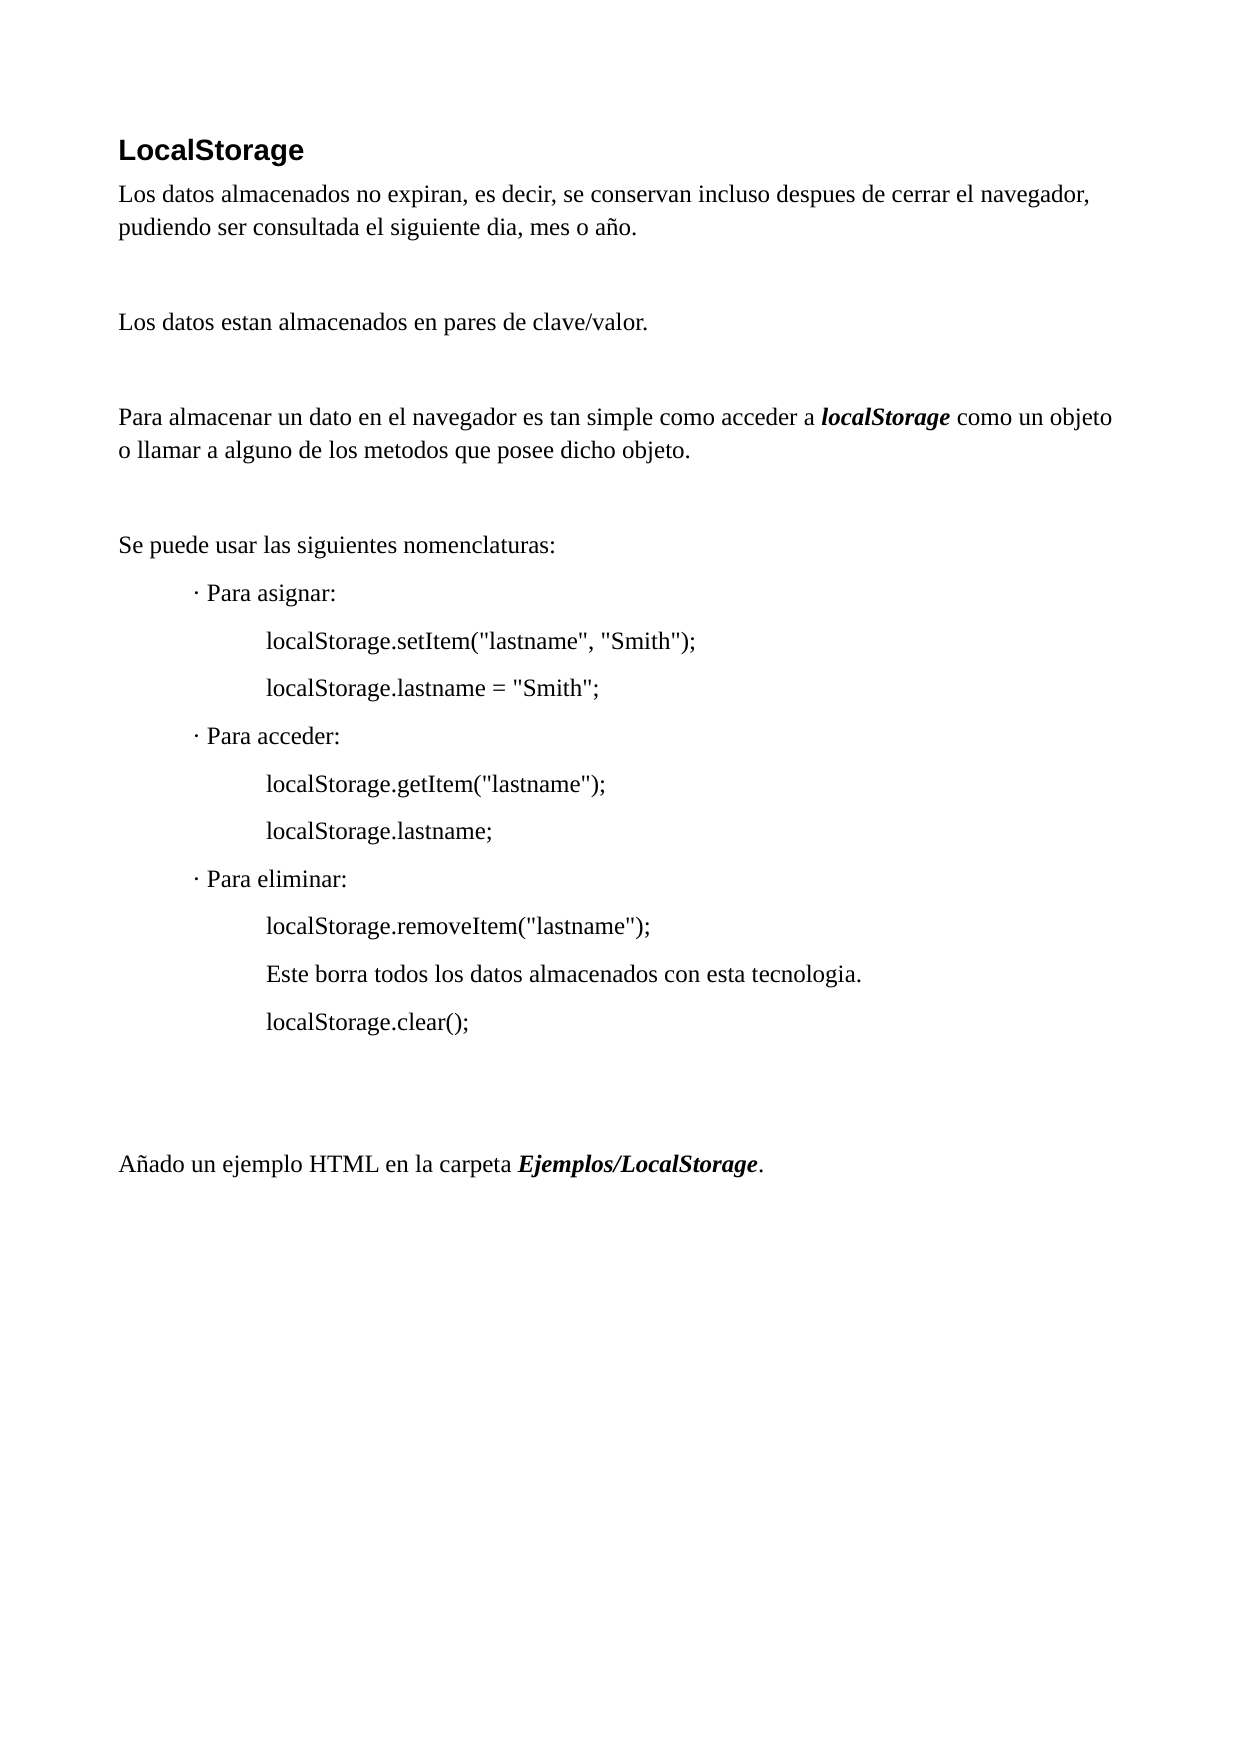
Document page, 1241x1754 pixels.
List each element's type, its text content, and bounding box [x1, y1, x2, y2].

text · Para eliminar: [118, 864, 1122, 893]
text localStorage.setItem("lastname", "Smith"); [118, 626, 1122, 654]
text localStorage.clear(); [118, 1007, 1122, 1035]
text Para almacenar un dato en el navegador es tan simple como acceder a localStorage como un objeto o llamar a alguno de los metodos que posee dicho objeto. [118, 402, 1122, 464]
text · Para asignar: [118, 578, 1122, 607]
text localStorage.removeItem("lastname"); [118, 911, 1122, 940]
text localStorage.getItem("lastname"); [118, 769, 1122, 797]
text Añado un ejemplo HTML en la carpeta Ejemplos/LocalStorage. [118, 1149, 1122, 1178]
text localStorage.lastname; [118, 816, 1122, 845]
text Este borra todos los datos almacenados con esta tecnologia. [118, 959, 1122, 988]
text Los datos almacenados no expiran, es decir, se conservan incluso despues de cerrar el navegador, pudiendo ser consultada el siguiente dia, mes o año. [118, 179, 1122, 241]
subtitle LocalStorage [118, 133, 1122, 166]
text Se puede usar las siguientes nomenclaturas: [118, 531, 1122, 559]
text · Para acceder: [118, 721, 1122, 750]
text localStorage.lastname = "Smith"; [118, 673, 1122, 702]
text Los datos estan almacenados en pares de clave/valor. [118, 307, 1122, 336]
